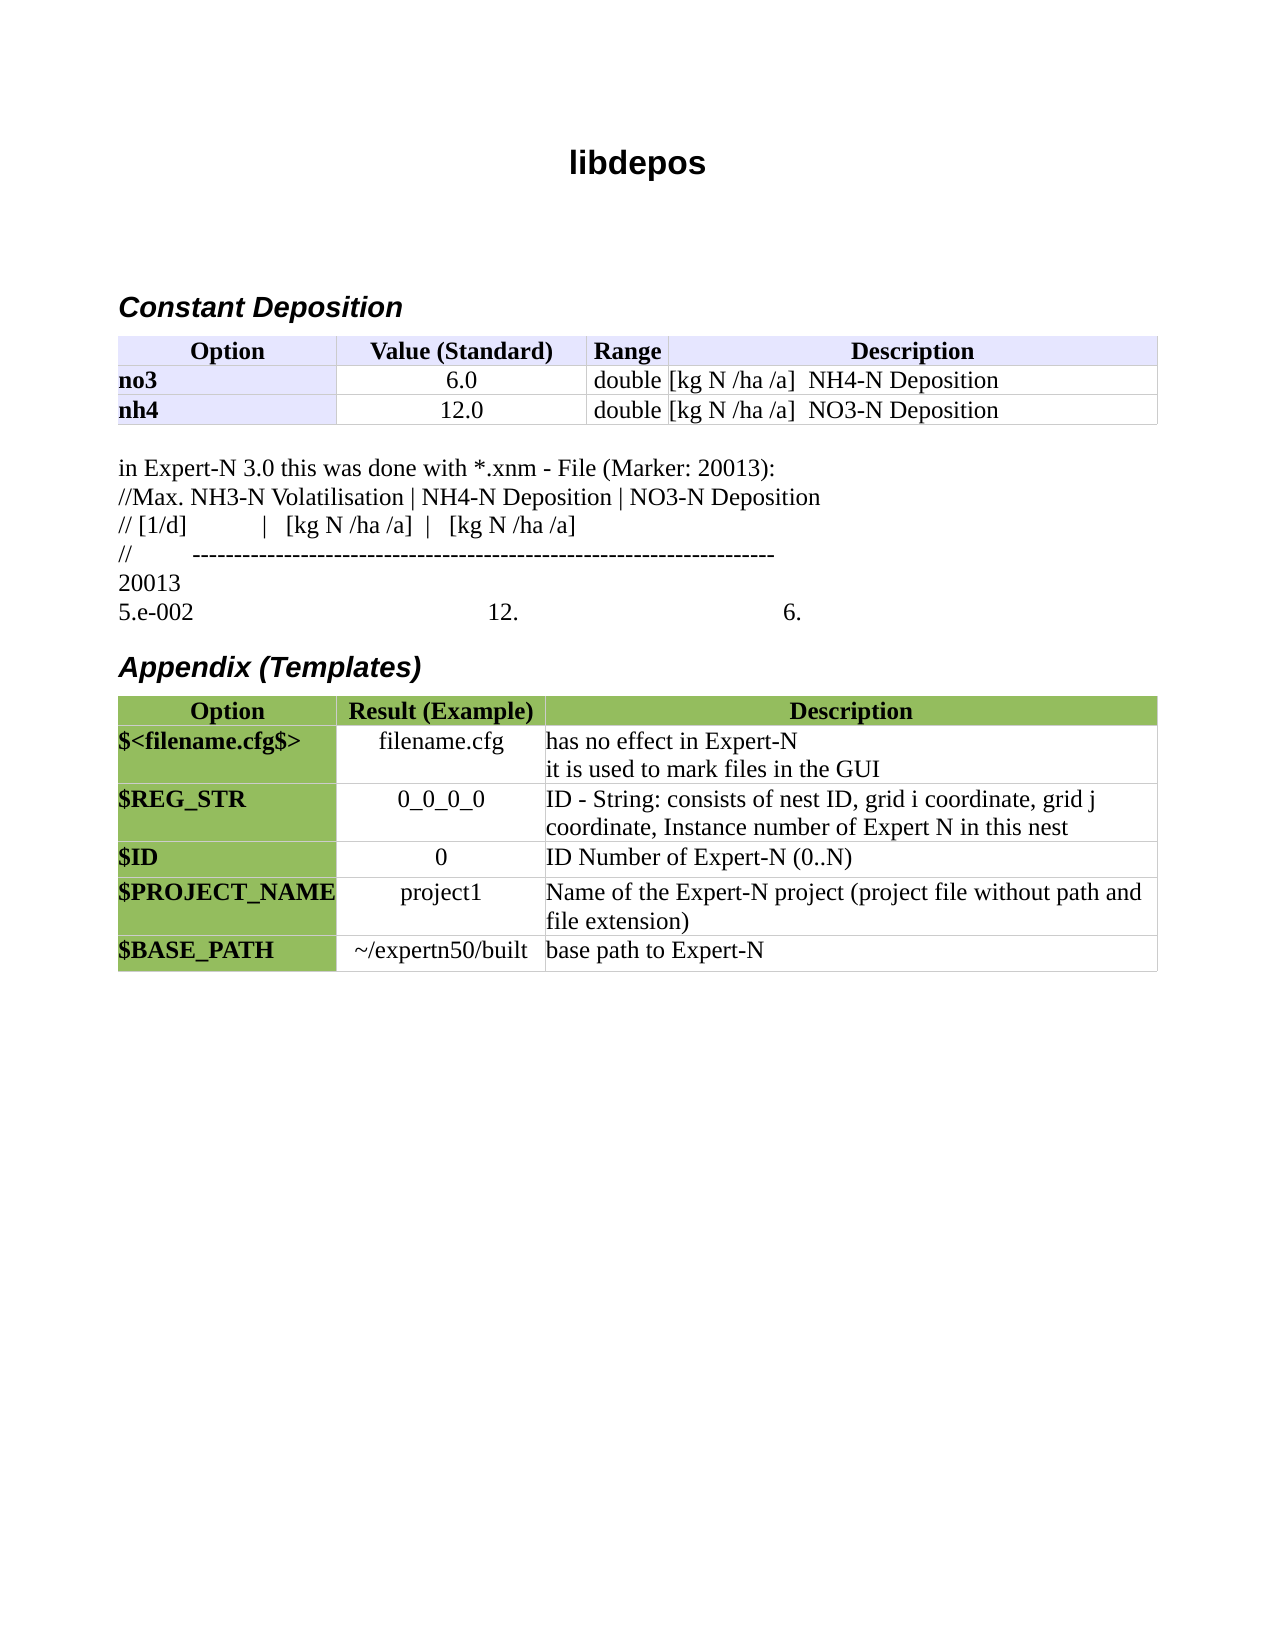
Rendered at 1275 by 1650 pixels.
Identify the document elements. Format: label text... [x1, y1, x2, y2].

table_cell no3 [118, 366, 336, 394]
table_cell double [587, 366, 668, 394]
table_cell 12.0 [337, 395, 586, 424]
table_cell $BASE_PATH [118, 936, 336, 971]
table_cell 0_0_0_0 [337, 784, 545, 841]
table_cell $ID [118, 842, 336, 877]
text //Max. NH3-N Volatilisation | NH4-N Deposition | NO3-N Deposition [118, 482, 1157, 510]
subtitle Appendix (Templates) [118, 650, 1157, 684]
table_header Description [669, 336, 1157, 365]
table_header Option [118, 336, 336, 365]
text // [1/d] | [kg N /ha /a] | [kg N /ha /a] [118, 510, 1157, 539]
table_cell 0 [337, 842, 545, 877]
table_cell $PROJECT_NAME [118, 878, 336, 935]
table_cell ~/expertn50/built [337, 936, 545, 971]
subtitle libdepos [118, 143, 1157, 182]
table_header Description [546, 696, 1157, 725]
text 20013 [118, 568, 1157, 597]
text in Expert-N 3.0 this was done with *.xnm - File (Marker: 20013): [118, 453, 1157, 482]
table_header Range [587, 336, 668, 365]
table_cell nh4 [118, 395, 336, 424]
table_cell Name of the Expert-N project (project file without path and file extension) [546, 878, 1157, 935]
table_cell ID Number of Expert-N (0..N) [546, 842, 1157, 877]
table_cell double [587, 395, 668, 424]
table_header Result (Example) [337, 696, 545, 725]
table_cell project1 [337, 878, 545, 935]
table_header Option [118, 696, 336, 725]
table_cell $REG_STR [118, 784, 336, 841]
table_cell has no effect in Expert-N it is used to mark files in the GUI [546, 726, 1157, 783]
subtitle Constant Deposition [118, 290, 1157, 324]
table_cell filename.cfg [337, 726, 545, 783]
table_cell $<filename.cfg$> [118, 726, 336, 783]
table_cell base path to Expert-N [546, 936, 1157, 971]
text 5.e-002 12. 6. [118, 597, 1157, 625]
table_cell [kg N /ha /a] NO3-N Deposition [669, 395, 1157, 424]
table_cell 6.0 [337, 366, 586, 394]
table_cell ID - String: consists of nest ID, grid i coordinate, grid j coordinate, Instance number of Expert N in this nest [546, 784, 1157, 841]
table_header Value (Standard) [337, 336, 586, 365]
table_cell [kg N /ha /a] NH4-N Deposition [669, 366, 1157, 394]
text // ---------------------------------------------------------------------- [118, 539, 1157, 568]
